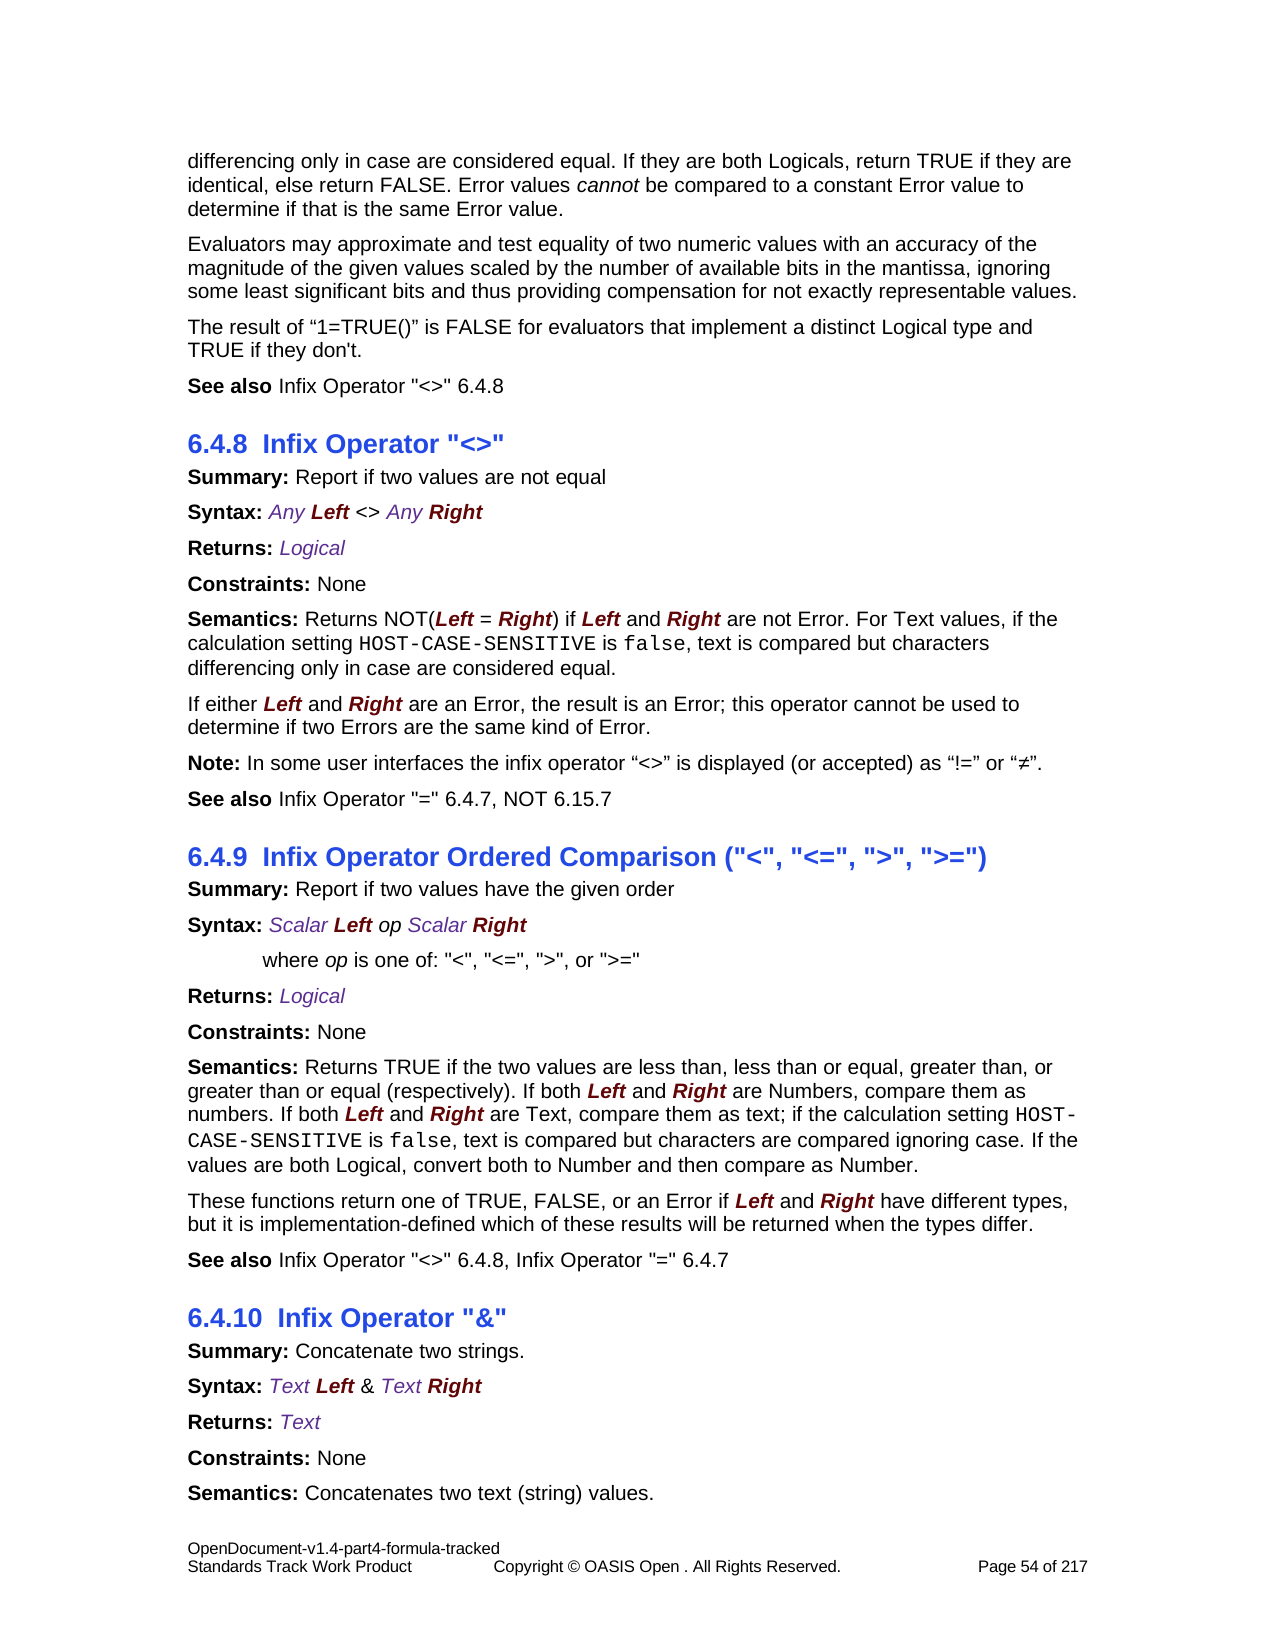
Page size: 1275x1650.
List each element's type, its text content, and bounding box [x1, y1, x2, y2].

text See also Infix Operator "=" 6.4.7, NOT 6.15.7 [187, 787, 1088, 811]
subtitle Infix Operator "&" [187, 1303, 1088, 1333]
text differencing only in case are considered equal. If they are both Logicals, return TRUE if they are identical, else return FALSE. Error values cannot be compared to a constant Error value to determine if that is the same Error value. [187, 150, 1088, 221]
text These functions return one of TRUE, FALSE, or an Error if Left and Right have different types, but it is implementation-defined which of these results will be returned when the types differ. [187, 1189, 1088, 1236]
text See also Infix Operator "<>" 6.4.8 [187, 374, 1088, 398]
text Summary: Report if two values are not equal [187, 465, 1088, 489]
text Semantics: Concatenates two text (string) values. [187, 1482, 1088, 1505]
text Evaluators may approximate and test equality of two numeric values with an accuracy of the magnitude of the given values scaled by the number of available bits in the mantissa, ignoring some least significant bits and thus providing compensation for not exactly representable values. [187, 233, 1088, 303]
text Syntax: Any Left <> Any Right [187, 501, 1088, 524]
text The result of “1=TRUE()” is FALSE for evaluators that implement a distinct Logical type and TRUE if they don't. [187, 315, 1088, 362]
text Returns: Logical [187, 984, 1088, 1008]
text Semantics: Returns TRUE if the two values are less than, less than or equal, greater than, or greater than or equal (respectively). If both Left and Right are Numbers, compare them as numbers. If both Left and Right are Text, compare them as text; if the calculation setting HOST-CASE-SENSITIVE is false, text is compared but characters are compared ignoring case. If the values are both Logical, convert both to Number and then compare as Number. [187, 1056, 1088, 1177]
text Note: In some user interfaces the infix operator “<>” is displayed (or accepted) as “!=” or “≠”. [187, 751, 1088, 775]
text If either Left and Right are an Error, the result is an Error; this operator cannot be used to determine if two Errors are the same kind of Error. [187, 692, 1088, 739]
subtitle Infix Operator Ordered Comparison ("<", "<=", ">", ">=") [187, 842, 1088, 872]
text Syntax: Scalar Left op Scalar Right [187, 913, 1088, 937]
text where op is one of: "<", "<=", ">", or ">=" [187, 949, 1088, 972]
text Semantics: Returns NOT(Left = Right) if Left and Right are not Error. For Text values, if the calculation setting HOST-CASE-SENSITIVE is false, text is compared but characters differencing only in case are considered equal. [187, 608, 1088, 680]
text Summary: Concatenate two strings. [187, 1339, 1088, 1363]
text Constraints: None [187, 1020, 1088, 1044]
text Summary: Report if two values have the given order [187, 878, 1088, 901]
text See also Infix Operator "<>" 6.4.8, Infix Operator "=" 6.4.7 [187, 1248, 1088, 1272]
text Constraints: None [187, 1446, 1088, 1469]
text Constraints: None [187, 572, 1088, 596]
text Returns: Text [187, 1410, 1088, 1434]
text Syntax: Text Left & Text Right [187, 1375, 1088, 1398]
text Returns: Logical [187, 536, 1088, 560]
subtitle Infix Operator "<>" [187, 429, 1088, 459]
